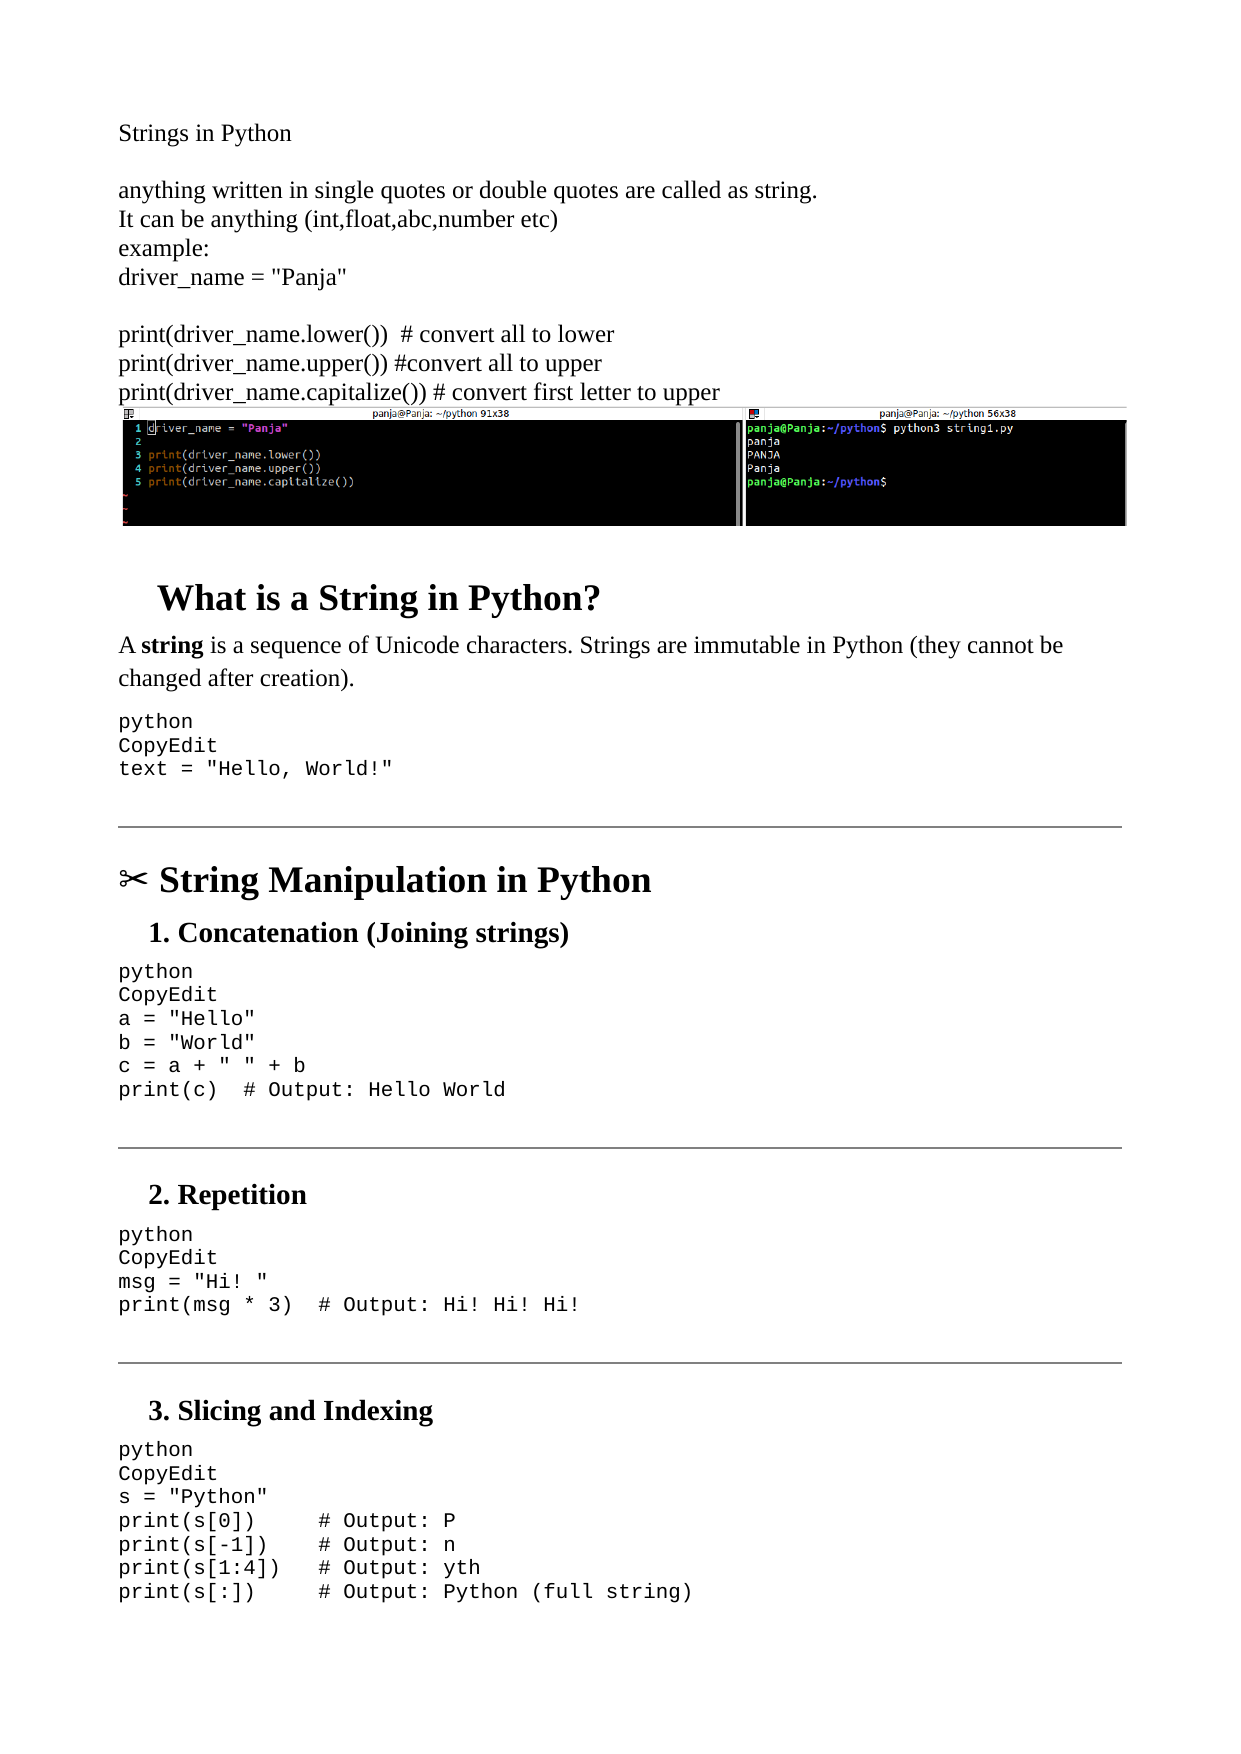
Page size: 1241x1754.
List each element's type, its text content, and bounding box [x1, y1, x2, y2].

subtitle ✂️ String Manipulation in Python [118, 857, 1122, 900]
text CopyEdit [118, 1463, 1122, 1486]
text CopyEdit [118, 735, 1122, 758]
text python [118, 961, 1122, 984]
text a = "Hello" [118, 1008, 1122, 1032]
subtitle 🔹 2. Repetition [118, 1177, 1122, 1211]
text example: [118, 233, 1122, 262]
text print(msg * 3) # Output: Hi! Hi! Hi! [118, 1294, 1122, 1318]
text print(c) # Output: Hello World [118, 1079, 1122, 1103]
subtitle 🔹 3. Slicing and Indexing [118, 1393, 1122, 1427]
text driver_name = "Panja" [118, 262, 1122, 291]
text python [118, 711, 1122, 735]
text It can be anything (int,float,abc,number etc) [118, 204, 1122, 233]
subtitle 🧵 What is a String in Python? [118, 575, 1122, 618]
text msg = "Hi! " [118, 1271, 1122, 1294]
text text = "Hello, World!" [118, 758, 1122, 782]
text print(driver_name.upper()) #convert all to upper [118, 348, 1122, 377]
text s = "Python" [118, 1486, 1122, 1510]
text CopyEdit [118, 1247, 1122, 1271]
text python [118, 1223, 1122, 1247]
text print(driver_name.capitalize()) # convert first letter to upper [118, 377, 1122, 406]
text print(s[:]) # Output: Python (full string) [118, 1581, 1122, 1604]
picture [122, 406, 1127, 526]
text A string is a sequence of Unicode characters. Strings are immutable in Python (they cannot be changed after creation). [118, 631, 1122, 692]
subtitle 🔹 1. Concatenation (Joining strings) [118, 915, 1122, 948]
text c = a + " " + b [118, 1055, 1122, 1079]
text print(s[-1]) # Output: n [118, 1534, 1122, 1557]
text b = "World" [118, 1032, 1122, 1055]
text anything written in single quotes or double quotes are called as string. [118, 176, 1122, 204]
text print(s[1:4]) # Output: yth [118, 1557, 1122, 1581]
text Strings in Python [118, 118, 1122, 147]
text print(driver_name.lower()) # convert all to lower [118, 319, 1122, 348]
text CopyEdit [118, 984, 1122, 1008]
text python [118, 1439, 1122, 1463]
text print(s[0]) # Output: P [118, 1510, 1122, 1534]
